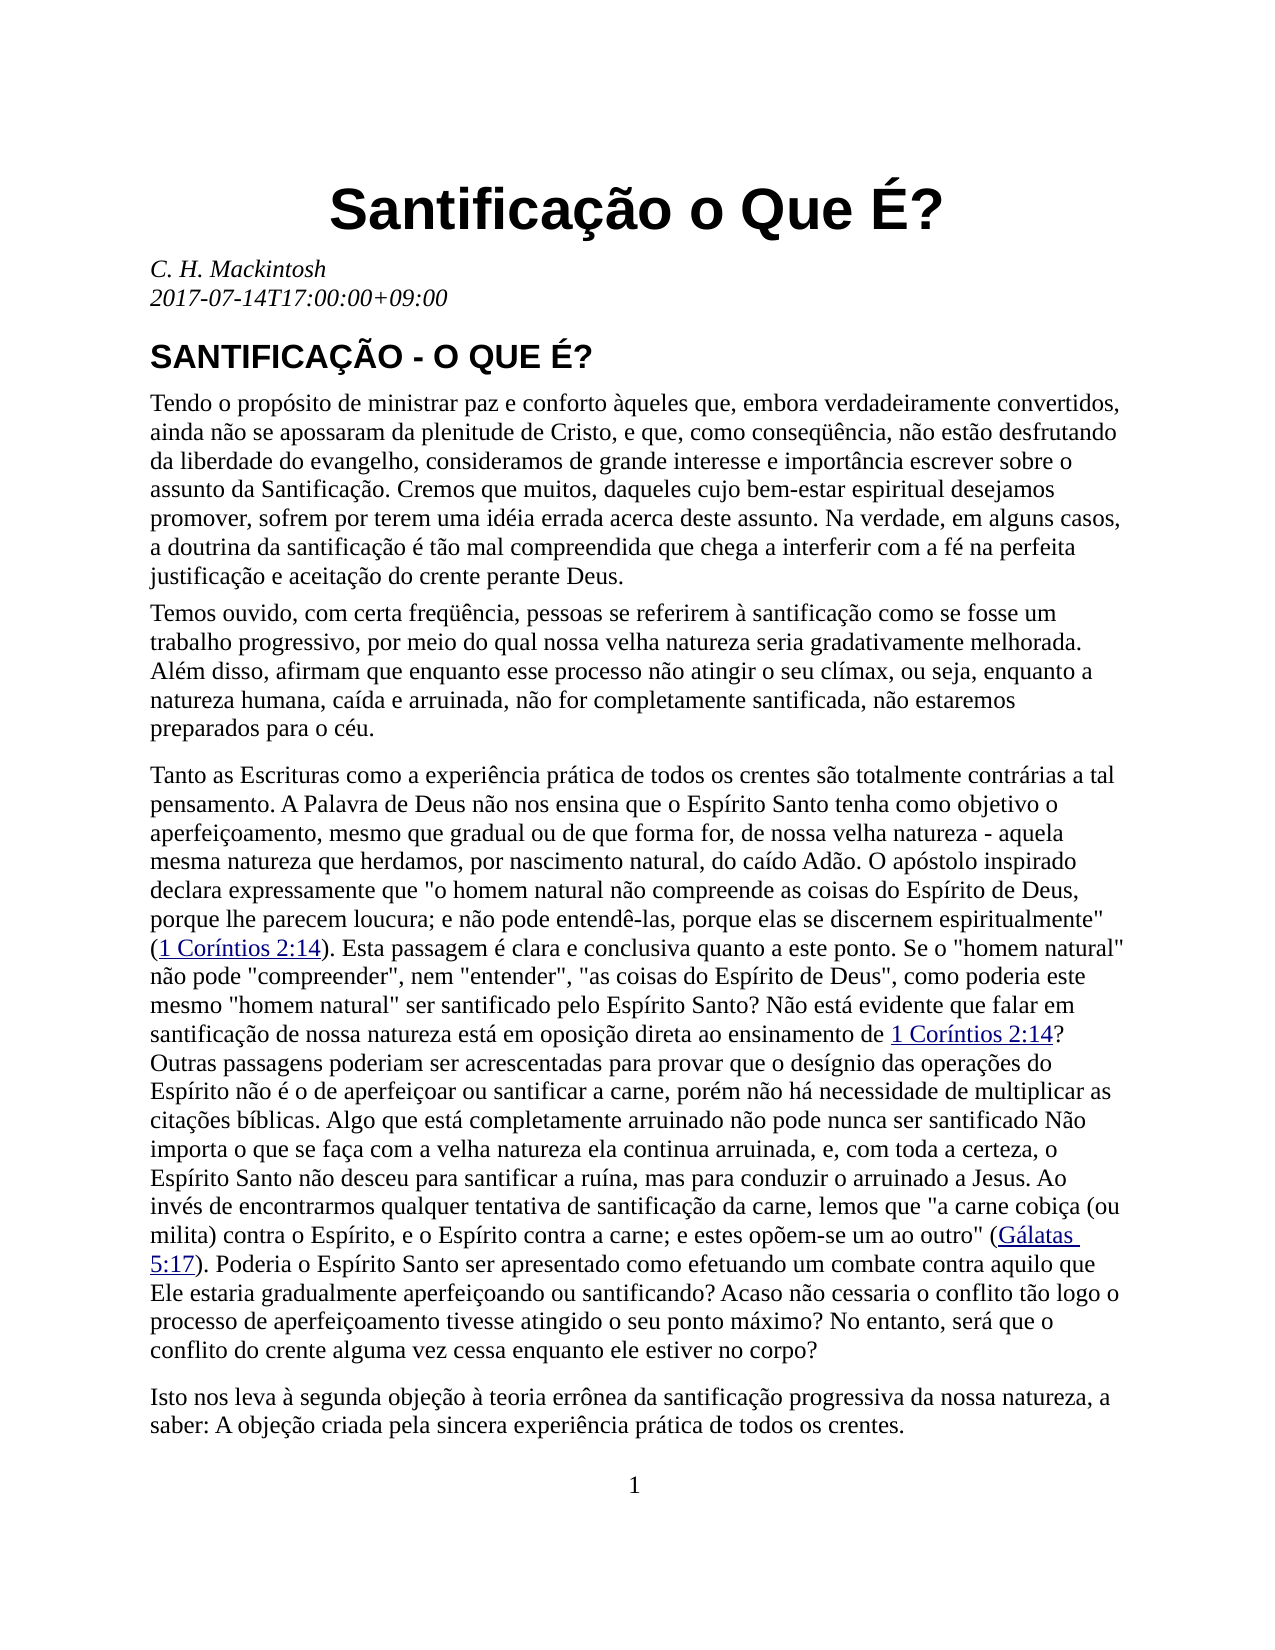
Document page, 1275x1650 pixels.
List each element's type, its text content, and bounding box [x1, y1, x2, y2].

text Isto nos leva à segunda objeção à teoria errônea da santificação progressiva da nossa natureza, a saber: A objeção criada pela sincera experiência prática de todos os crentes. [150, 1382, 1125, 1439]
text Temos ouvido, com certa freqüência, pessoas se referirem à santificação como se fosse um trabalho progressivo, por meio do qual nossa velha natureza seria gradativamente melhorada. Além disso, afirmam que enquanto esse processo não atingir o seu clímax, ou seja, enquanto a natureza humana, caída e arruinada, não for completamente santificada, não estaremos preparados para o céu. [150, 598, 1125, 742]
text Tendo o propósito de ministrar paz e conforto àqueles que, embora verdadeiramente convertidos, ainda não se apossaram da plenitude de Cristo, e que, como conseqüência, não estão desfrutando da liberdade do evangelho, consideramos de grande interesse e importância escrever sobre o assunto da Santificação. Cremos que muitos, daqueles cujo bem-estar espiritual desejamos promover, sofrem por terem uma idéia errada acerca deste assunto. Na verdade, em alguns casos, a doutrina da santificação é tão mal compreendida que chega a interferir com a fé na perfeita justificação e aceitação do crente perante Deus. [150, 388, 1125, 589]
subtitle SANTIFICAÇÃO - O QUE É? [150, 337, 1125, 376]
text C. H. Mackintosh [150, 254, 1125, 283]
title Santificação o Que É? [150, 175, 1125, 242]
text 2017-07-14T17:00:00+09:00 [150, 283, 1125, 312]
text Tanto as Escrituras como a experiência prática de todos os crentes são totalmente contrárias a tal pensamento. A Palavra de Deus não nos ensina que o Espírito Santo tenha como objetivo o aperfeiçoamento, mesmo que gradual ou de que forma for, de nossa velha natureza - aquela mesma natureza que herdamos, por nascimento natural, do caído Adão. O apóstolo inspirado declara expressamente que "o homem natural não compreende as coisas do Espírito de Deus, porque lhe parecem loucura; e não pode entendê-las, porque elas se discernem espiritualmente" (1 Coríntios 2:14). Esta passagem é clara e conclusiva quanto a este ponto. Se o "homem natural" não pode "compreender", nem "entender", "as coisas do Espírito de Deus", como poderia este mesmo "homem natural" ser santificado pelo Espírito Santo? Não está evidente que falar em santificação de nossa natureza está em oposição direta ao ensinamento de 1 Coríntios 2:14? Outras passagens poderiam ser acrescentadas para provar que o desígnio das operações do Espírito não é o de aperfeiçoar ou santificar a carne, porém não há necessidade de multiplicar as citações bíblicas. Algo que está completamente arruinado não pode nunca ser santificado Não importa o que se faça com a velha natureza ela continua arruinada, e, com toda a certeza, o Espírito Santo não desceu para santificar a ruína, mas para conduzir o arruinado a Jesus. Ao invés de encontrarmos qualquer tentativa de santificação da carne, lemos que "a carne cobiça (ou milita) contra o Espírito, e o Espírito contra a carne; e estes opõem-se um ao outro" (Gálatas 5:17). Poderia o Espírito Santo ser apresentado como efetuando um combate contra aquilo que Ele estaria gradualmente aperfeiçoando ou santificando? Acaso não cessaria o conflito tão logo o processo de aperfeiçoamento tivesse atingido o seu ponto máximo? No entanto, será que o conflito do crente alguma vez cessa enquanto ele estiver no corpo? [150, 760, 1125, 1364]
